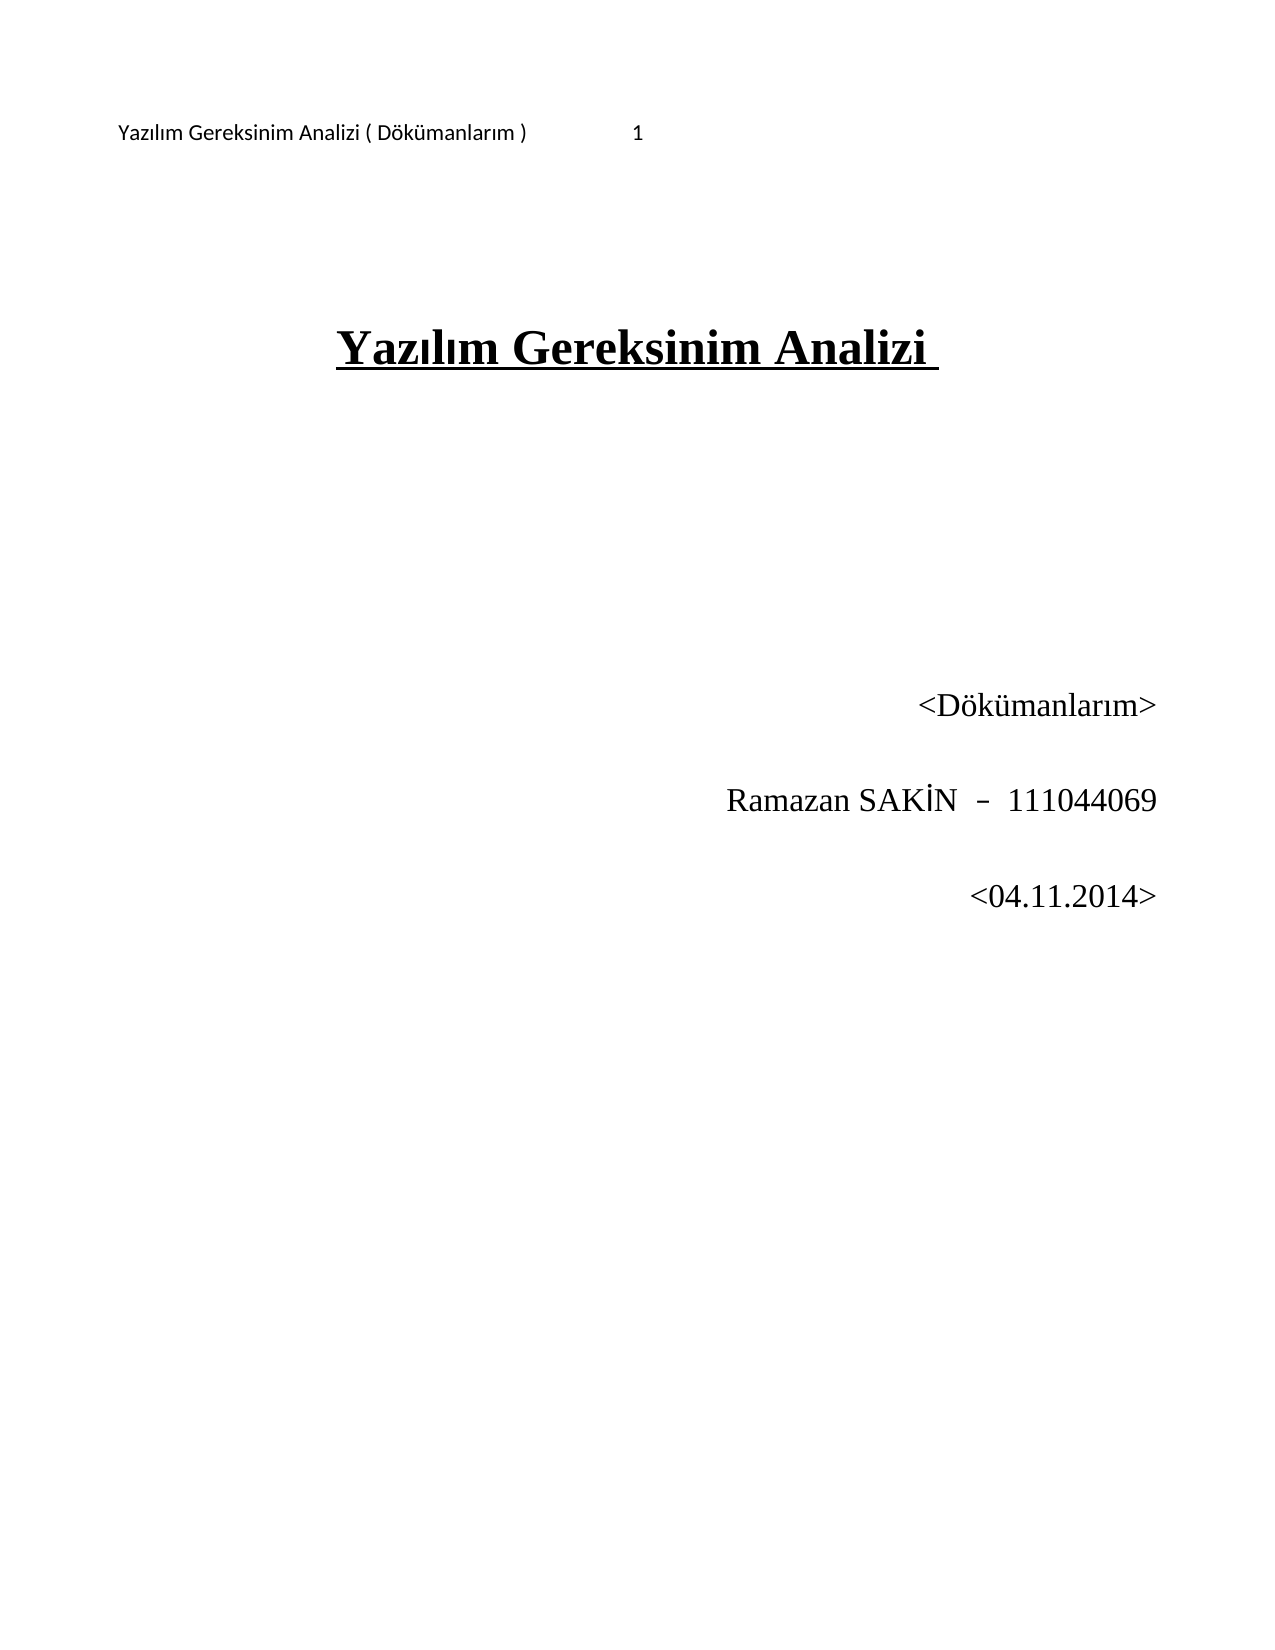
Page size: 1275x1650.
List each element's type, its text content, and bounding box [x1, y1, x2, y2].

text Ramazan SAKİN – 111044069 [118, 779, 1157, 820]
text <Dökümanlarım> [118, 685, 1157, 723]
text <04.11.2014> [118, 876, 1157, 914]
text Yazılım Gereksinim Analizi [118, 316, 1157, 377]
